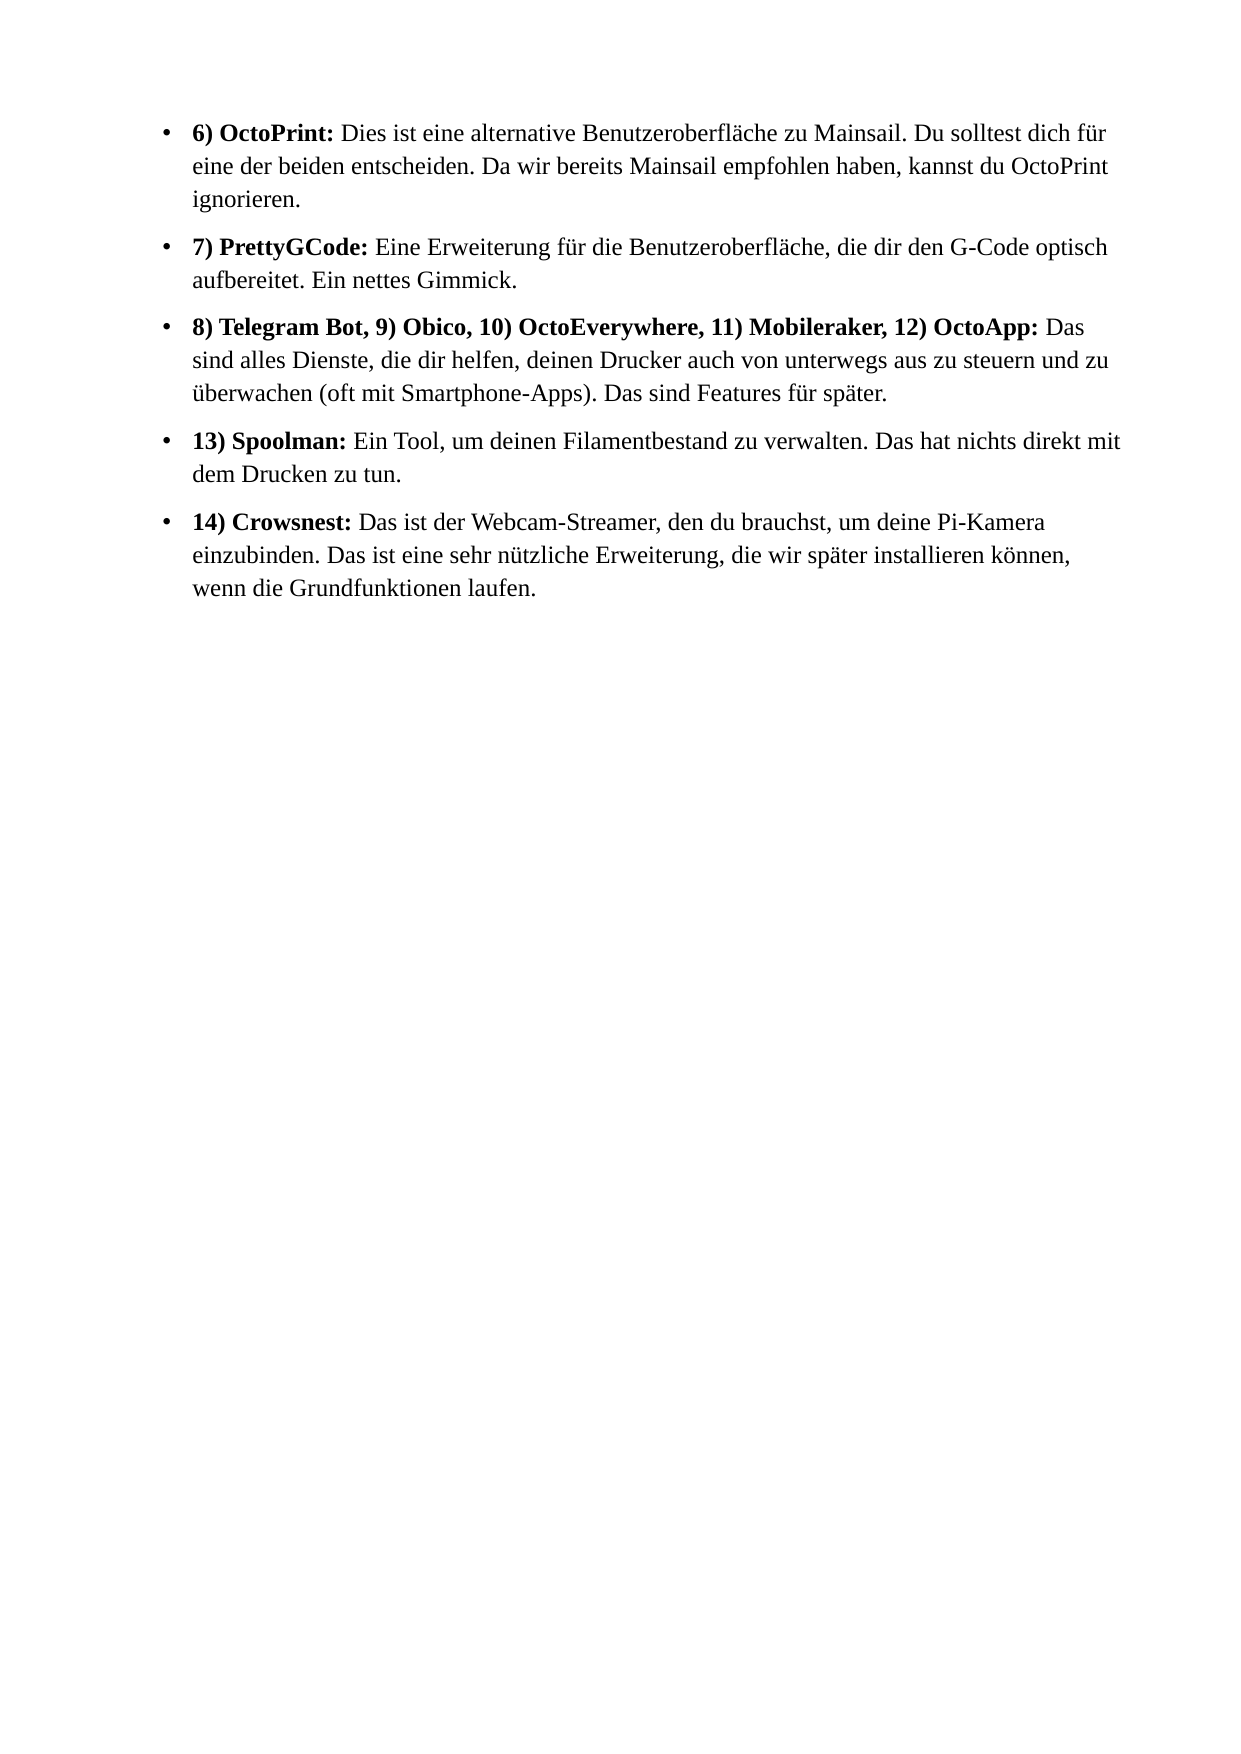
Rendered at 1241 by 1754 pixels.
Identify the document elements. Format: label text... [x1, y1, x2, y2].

list 7) PrettyGCode: Eine Erweiterung für die Benutzeroberfläche, die dir den G-Code optisch aufbereitet. Ein nettes Gimmick. [162, 232, 1122, 293]
list 6) OctoPrint: Dies ist eine alternative Benutzeroberfläche zu Mainsail. Du solltest dich für eine der beiden entscheiden. Da wir bereits Mainsail empfohlen haben, kannst du OctoPrint ignorieren. [162, 118, 1122, 213]
list 13) Spoolman: Ein Tool, um deinen Filamentbestand zu verwalten. Das hat nichts direkt mit dem Drucken zu tun. [162, 426, 1122, 488]
list 14) Crowsnest: Das ist der Webcam-Streamer, den du brauchst, um deine Pi-Kamera einzubinden. Das ist eine sehr nützliche Erweiterung, die wir später installieren können, wenn die Grundfunktionen laufen. [162, 507, 1122, 601]
list 8) Telegram Bot, 9) Obico, 10) OctoEverywhere, 11) Mobileraker, 12) OctoApp: Das sind alles Dienste, die dir helfen, deinen Drucker auch von unterwegs aus zu steuern und zu überwachen (oft mit Smartphone-Apps). Das sind Features für später. [162, 312, 1122, 407]
